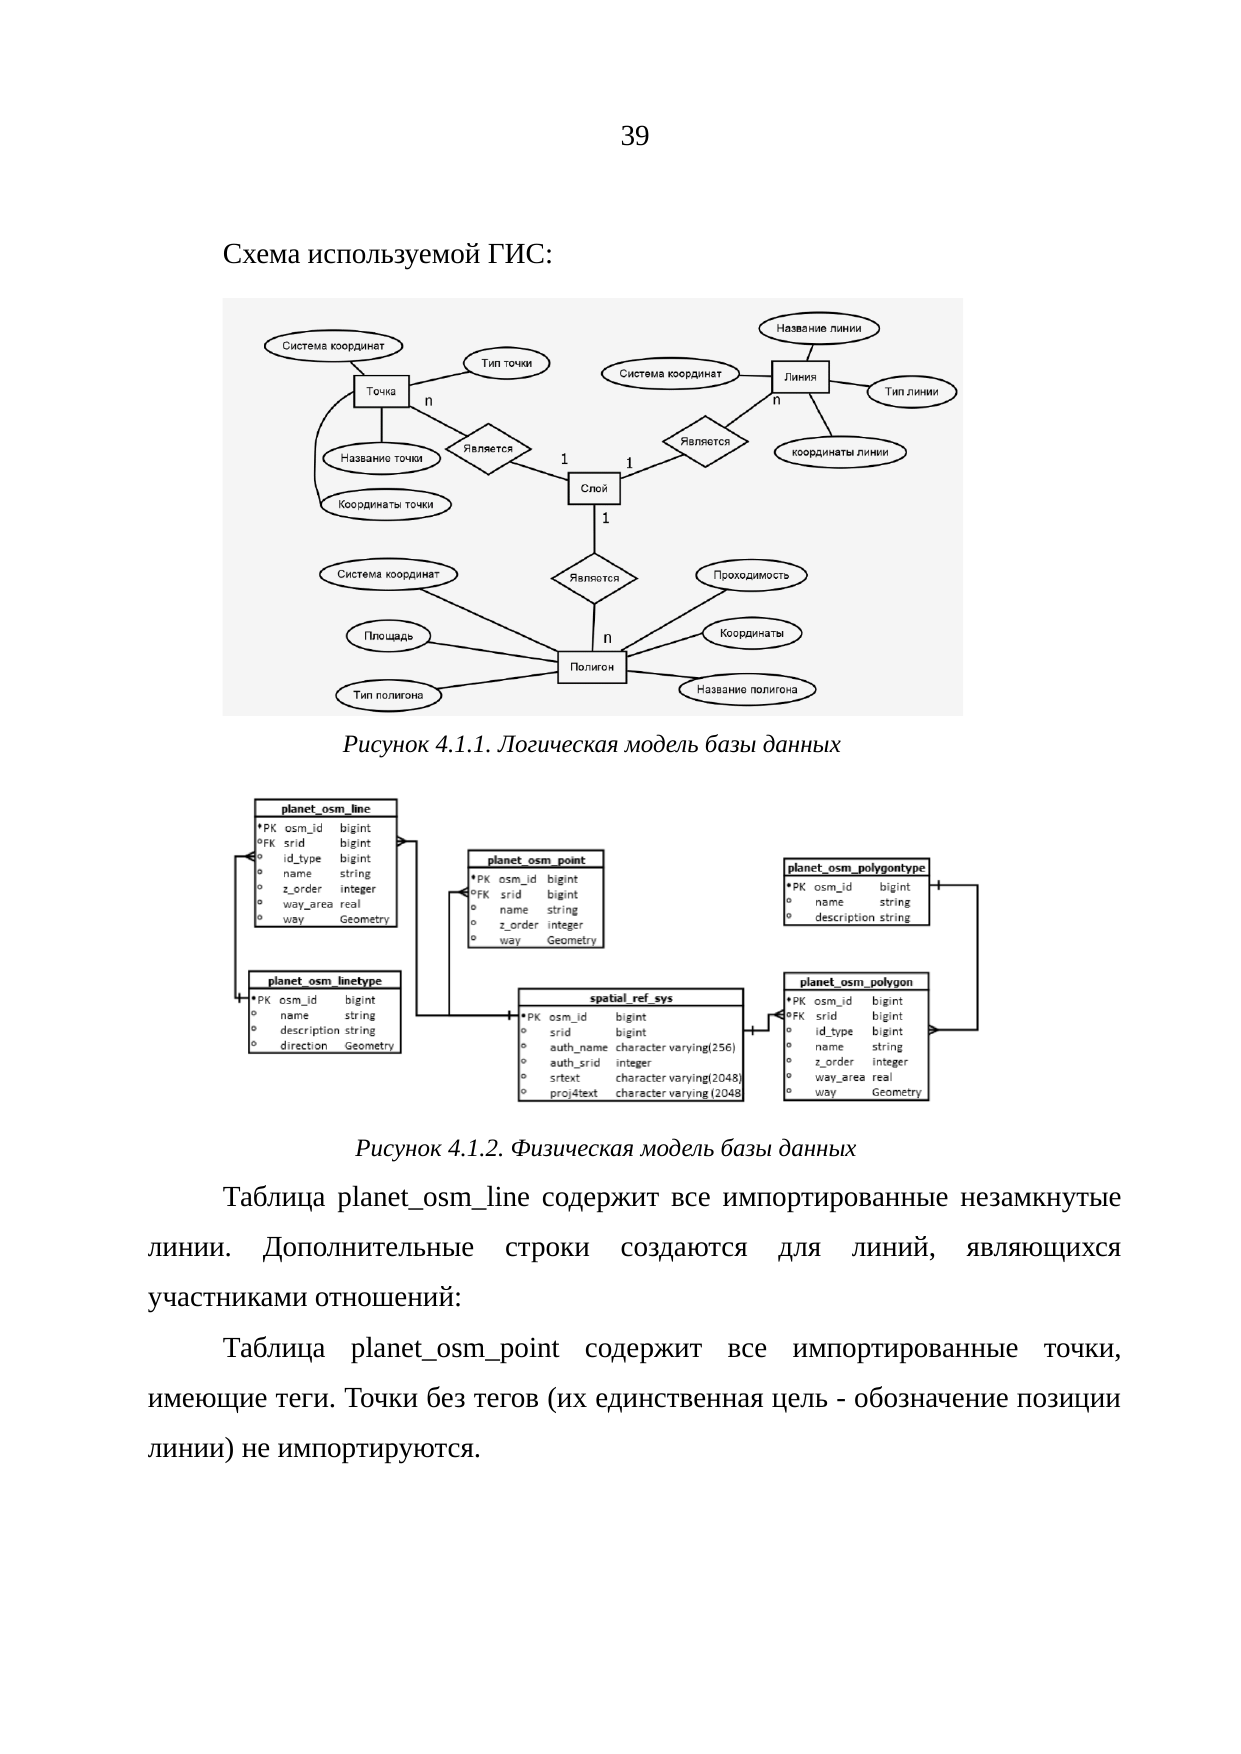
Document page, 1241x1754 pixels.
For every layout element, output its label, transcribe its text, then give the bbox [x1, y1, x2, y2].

text Рисунок 4.1.1. Логическая модель базы данных [223, 716, 963, 758]
text Рисунок 4.1.2. Физическая модель базы данных [223, 1119, 991, 1162]
text Таблица planet_osm_point содержит все импортированные точки, имеющие теги. Точки без тегов (их единственная цель - обозначение позиции линии) не импортируются. [148, 1330, 1122, 1464]
text Таблица planet_osm_line содержит все импортированные незамкнутые линии. Дополнительные строки создаются для линий, являющихся участниками отношений: [148, 1179, 1122, 1313]
picture [222, 787, 992, 1119]
picture [222, 298, 964, 716]
text Схема используемой ГИС: [148, 236, 1122, 270]
